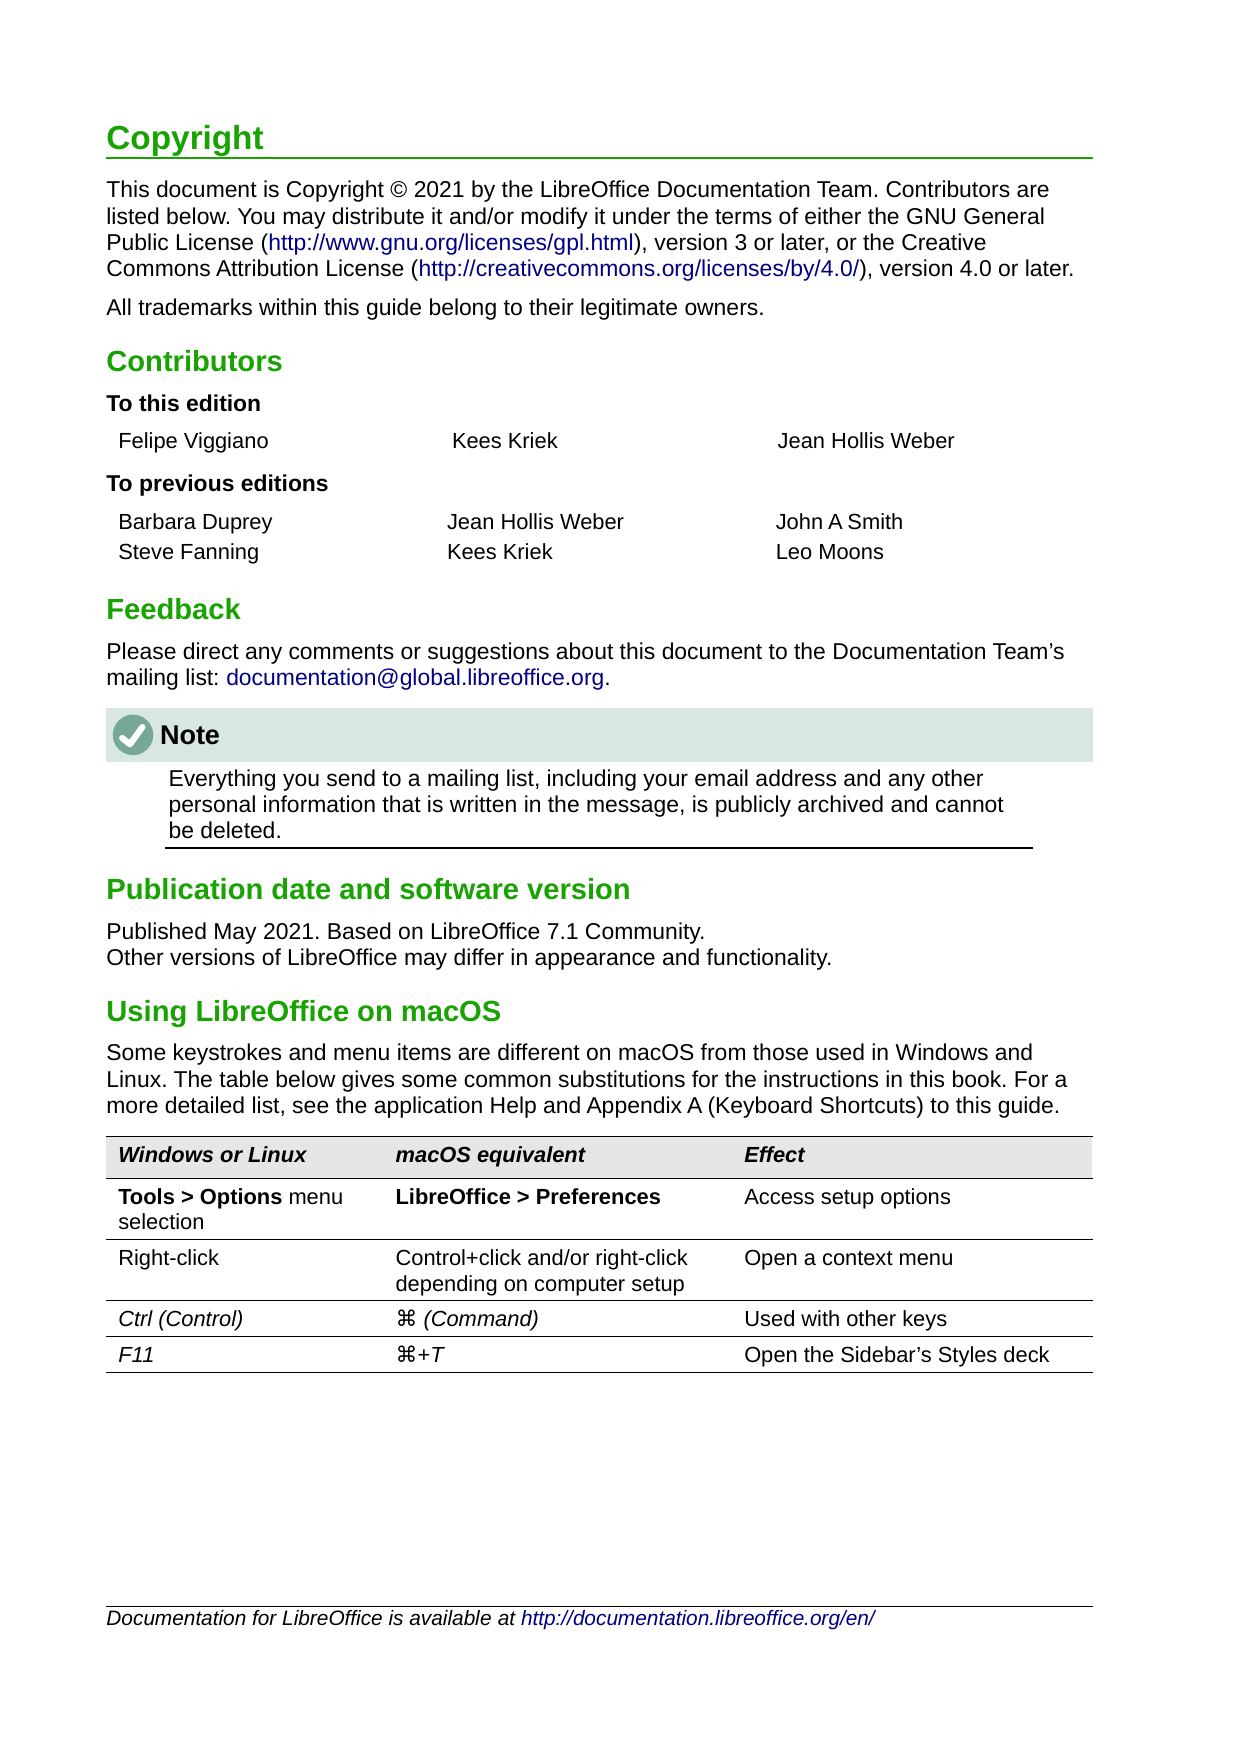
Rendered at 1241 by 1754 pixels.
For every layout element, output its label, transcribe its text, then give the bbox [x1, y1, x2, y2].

table_cell ⌘ (Command) [384, 1301, 732, 1336]
table_cell Steve Fanning [106, 539, 435, 569]
table_cell Control+click and/or right-click depending on computer setup [384, 1240, 732, 1300]
table_header John A Smith [764, 509, 1093, 539]
table_header Kees Kriek [440, 429, 766, 458]
subtitle Feedback [106, 592, 1093, 626]
table_cell F11 [106, 1337, 384, 1372]
text All trademarks within this guide belong to their legitimate owners. [106, 294, 1093, 321]
subtitle Publication date and software version [106, 872, 1093, 906]
table_cell LibreOffice > Preferences [384, 1179, 732, 1239]
text Published May 2021. Based on LibreOffice 7.1 Community. Other versions of LibreOffice may differ in appearance and functionality. [106, 918, 1093, 970]
subtitle Copyright [106, 118, 1093, 157]
table_header macOS equivalent [384, 1137, 732, 1178]
table_cell Right-click [106, 1240, 384, 1300]
table_cell ⌘+T [384, 1337, 732, 1372]
subtitle Using LibreOffice on macOS [106, 994, 1093, 1028]
text To previous editions [106, 470, 1093, 496]
table_cell Tools > Options menu selection [106, 1179, 384, 1239]
table_header Windows or Linux [106, 1137, 384, 1178]
table_cell Kees Kriek [435, 539, 764, 569]
table_cell Leo Moons [764, 539, 1093, 569]
subtitle Contributors [106, 344, 1093, 378]
text To this edition [106, 389, 1093, 416]
table_cell Open the Sidebar’s Styles deck [732, 1337, 1092, 1372]
table_cell Open a context menu [732, 1240, 1092, 1300]
subtitle Note [106, 708, 1093, 762]
table_cell Ctrl (Control) [106, 1301, 384, 1336]
text Some keystrokes and menu items are different on macOS from those used in Windows and Linux. The table below gives some common substitutions for the instructions in this book. For a more detailed list, see the application Help and Appendix A (Keyboard Shortcuts) to this guide. [106, 1039, 1093, 1118]
table_header Effect [732, 1137, 1092, 1178]
table_header Jean Hollis Weber [766, 429, 1093, 458]
text Please direct any comments or suggestions about this document to the Documentation Team’s mailing list: documentation@global.libreoffice.org. [106, 638, 1093, 690]
text This document is Copyright © 2021 by the LibreOffice Documentation Team. Contributors are listed below. You may distribute it and/or modify it under the terms of either the GNU General Public License (http://www.gnu.org/licenses/gpl.html), version 3 or later, or the Creative Commons Attribution License (http://creativecommons.org/licenses/by/4.0/), version 4.0 or later. [106, 176, 1093, 282]
table_cell Used with other keys [732, 1301, 1092, 1336]
table_header Barbara Duprey [106, 509, 435, 539]
table_header Felipe Viggiano [106, 429, 440, 458]
text Everything you send to a mailing list, including your email address and any other personal information that is written in the message, is publicly archived and cannot be deleted. [165, 762, 1033, 847]
table_header Jean Hollis Weber [435, 509, 764, 539]
table_cell Access setup options [732, 1179, 1092, 1239]
